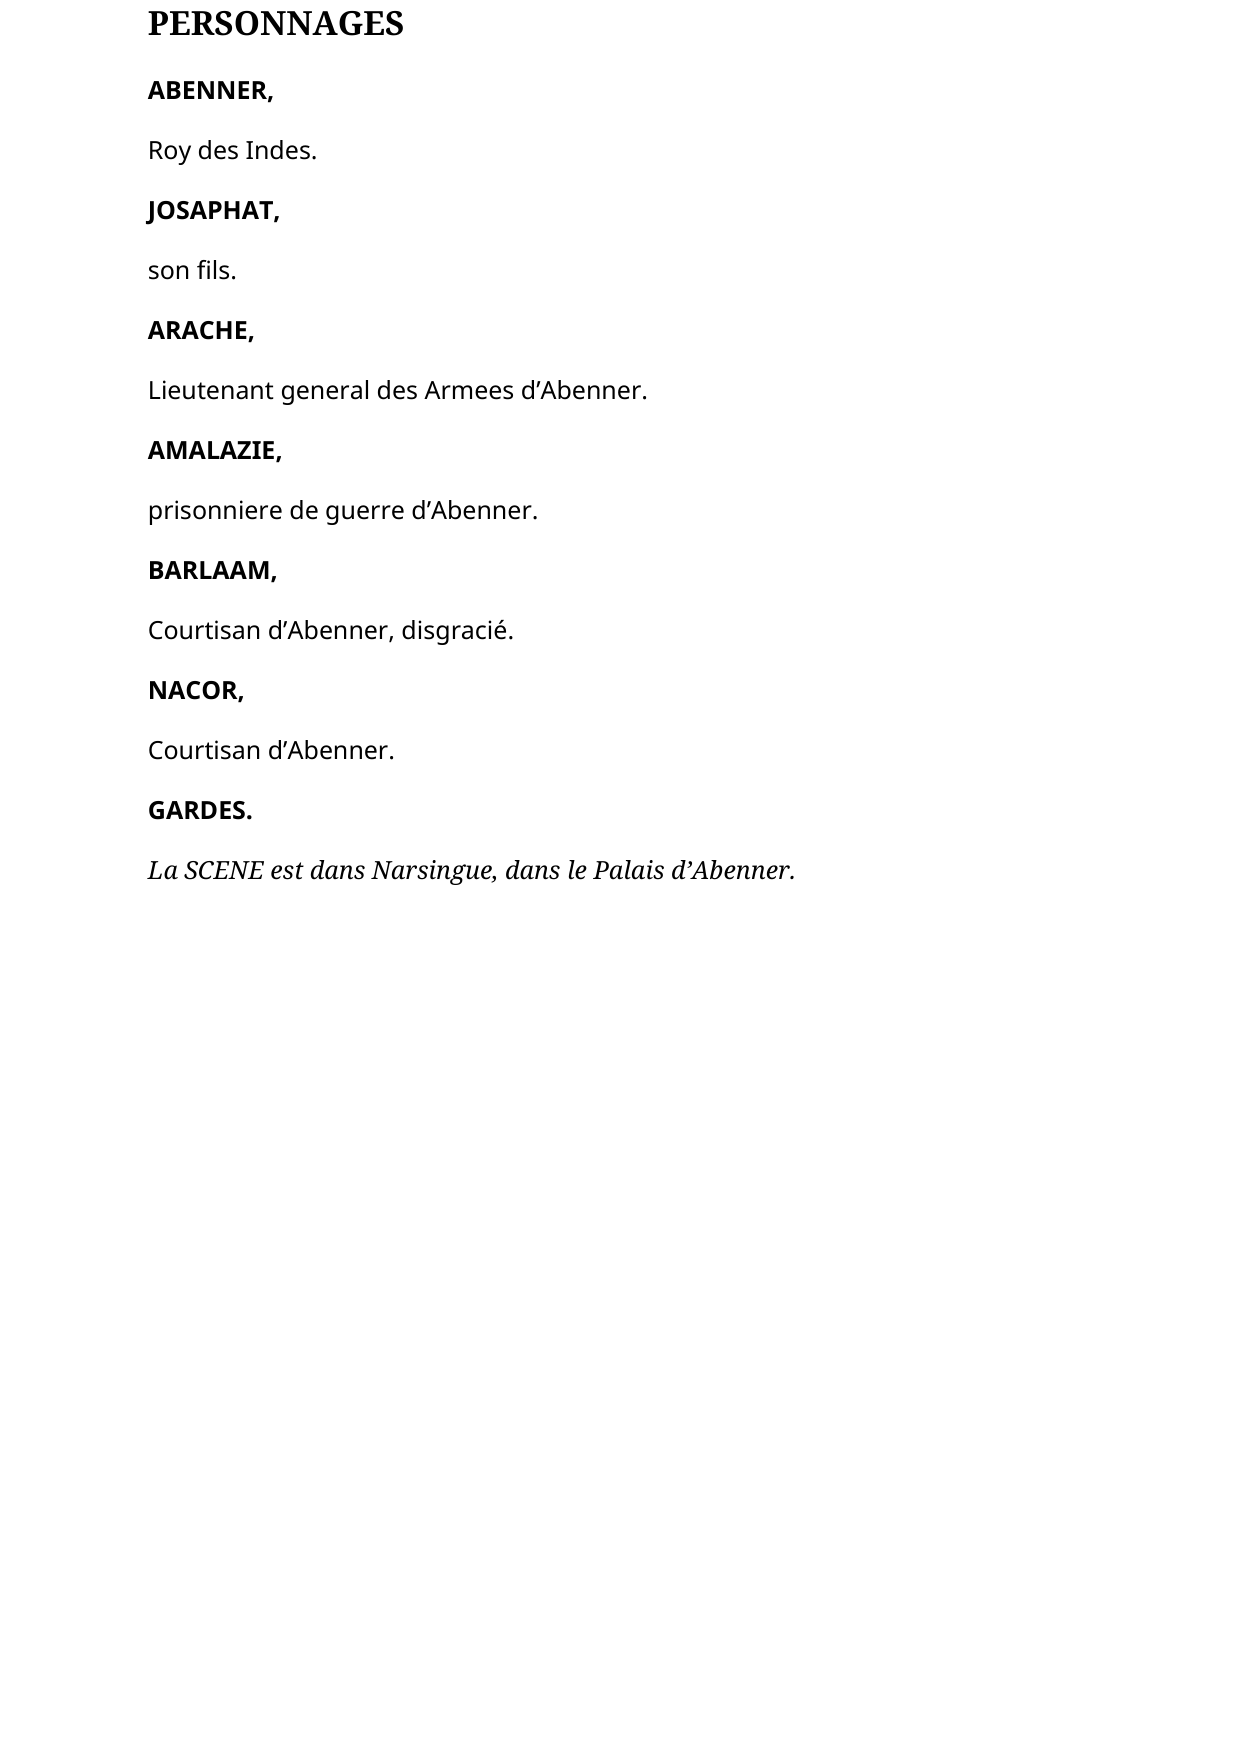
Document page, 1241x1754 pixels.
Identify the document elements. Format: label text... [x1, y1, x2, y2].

text Roy des Indes. [148, 133, 961, 167]
text La SCENE est dans Narsingue, dans le Palais d’Abenner. [148, 853, 961, 887]
text NACOR, [148, 673, 961, 707]
text Courtisan d’Abenner, disgracié. [148, 613, 961, 647]
text ABENNER, [148, 73, 961, 107]
text son fils. [148, 253, 961, 287]
text Lieutenant general des Armees d’Abenner. [148, 373, 961, 407]
subtitle PERSONNAGES [148, 0, 1092, 45]
text JOSAPHAT, [148, 193, 961, 227]
text prisonniere de guerre d’Abenner. [148, 493, 961, 527]
text ARACHE, [148, 313, 961, 347]
text AMALAZIE, [148, 433, 961, 467]
text GARDES. [148, 793, 961, 827]
text Courtisan d’Abenner. [148, 733, 961, 767]
text BARLAAM, [148, 553, 961, 587]
